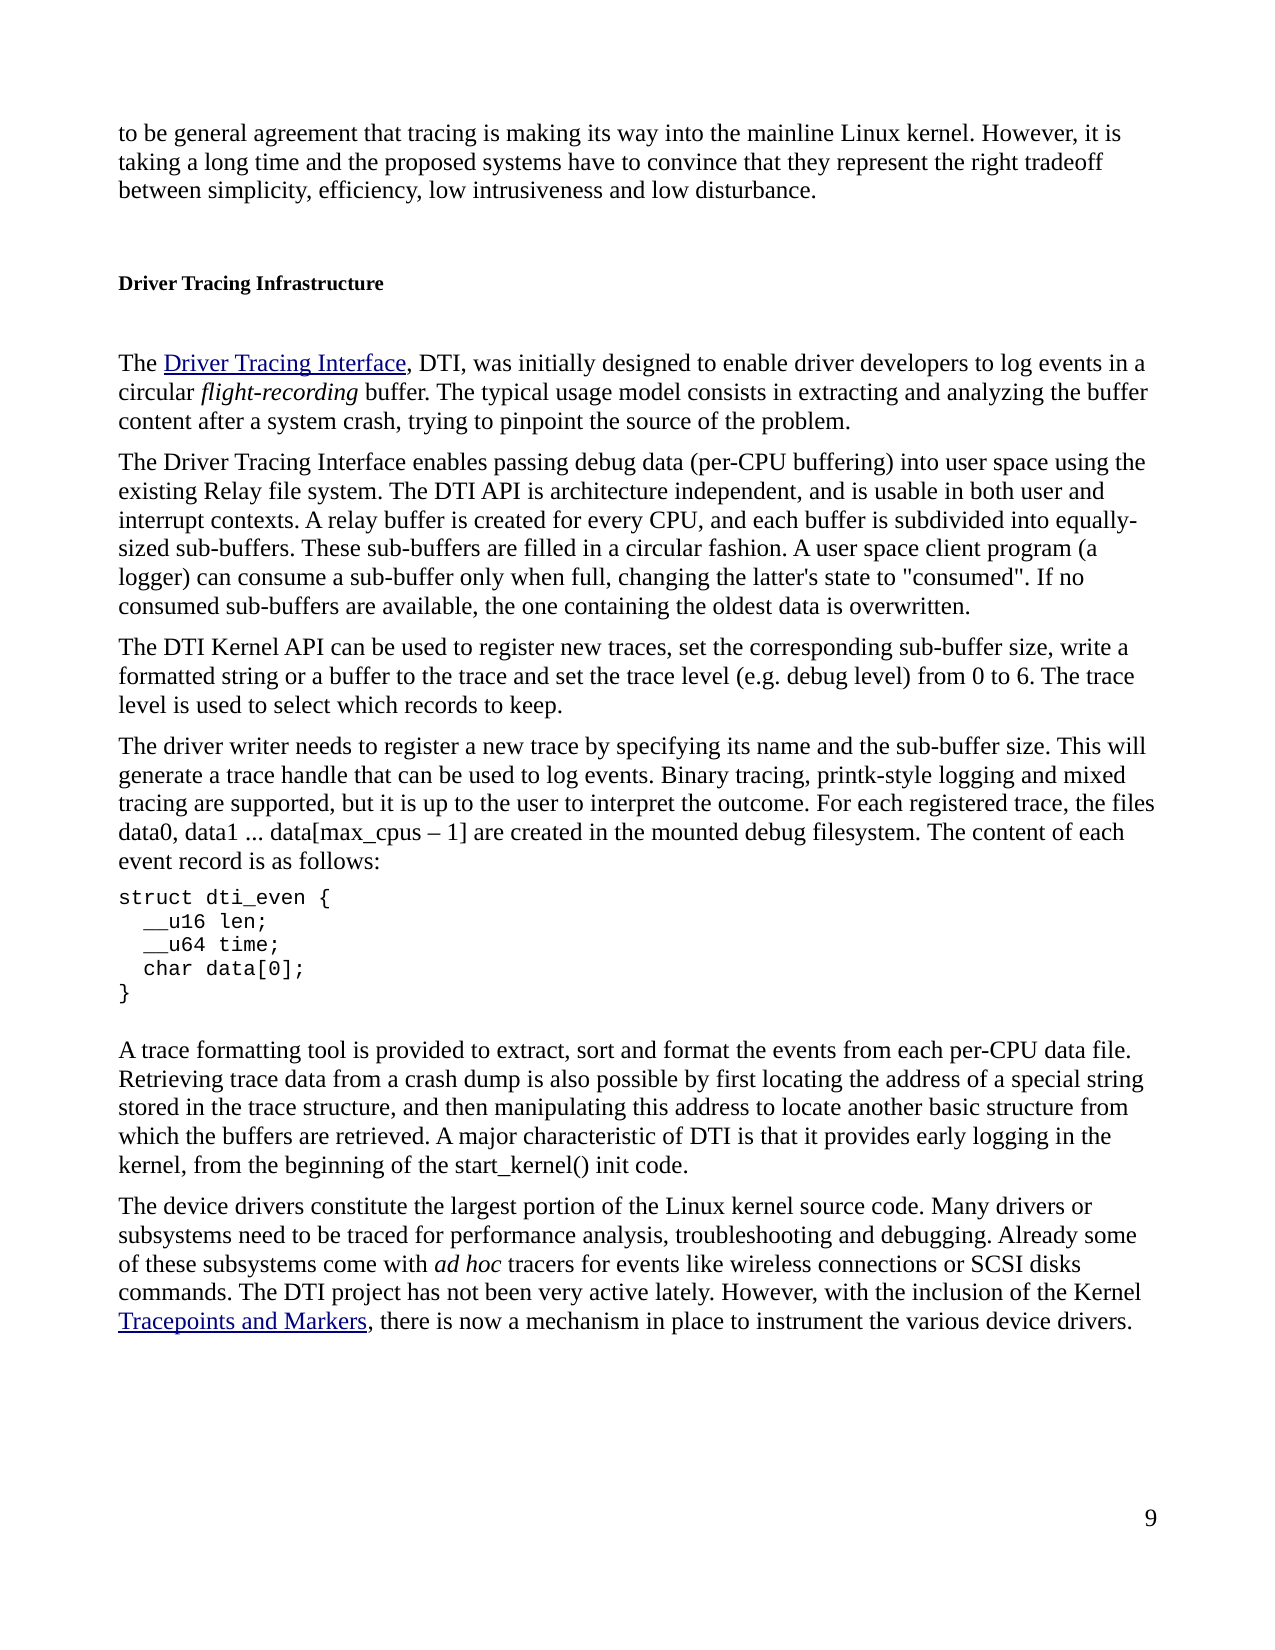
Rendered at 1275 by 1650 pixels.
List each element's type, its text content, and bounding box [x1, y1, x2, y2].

text to be general agreement that tracing is making its way into the mainline Linux kernel. However, it is taking a long time and the proposed systems have to convince that they represent the right tradeoff between simplicity, efficiency, low intrusiveness and low disturbance. [118, 118, 1157, 204]
text The driver writer needs to register a new trace by specifying its name and the sub-buffer size. This will generate a trace handle that can be used to log events. Binary tracing, printk-style logging and mixed tracing are supported, but it is up to the user to interpret the outcome. For each registered trace, the files data0, data1 ... data[max_cpus – 1] are created in the mounted debug filesystem. The content of each event record is as follows: [118, 731, 1157, 875]
text The device drivers constitute the largest portion of the Linux kernel source code. Many drivers or subsystems need to be traced for performance analysis, troubleshooting and debugging. Already some of these subsystems come with ad hoc tracers for events like wireless connections or SCSI disks commands. The DTI project has not been very active lately. However, with the inclusion of the Kernel Tracepoints and Markers, there is now a mechanism in place to instrument the various device drivers. [118, 1191, 1157, 1335]
text struct dti_even { [118, 887, 1157, 911]
text The DTI Kernel API can be used to register new traces, set the corresponding sub-buffer size, write a formatted string or a buffer to the trace and set the trace level (e.g. debug level) from 0 to 6. The trace level is used to select which records to keep. [118, 632, 1157, 718]
text A trace formatting tool is provided to extract, sort and format the events from each per-CPU data file. Retrieving trace data from a crash dump is also possible by first locating the address of a special string stored in the trace structure, and then manipulating this address to locate another basic structure from which the buffers are retrieved. A major characteristic of DTI is that it provides early logging in the kernel, from the beginning of the start_kernel() init code. [118, 1035, 1157, 1179]
text } [118, 982, 1157, 1005]
text char data[0]; [118, 958, 1157, 982]
subtitle Driver Tracing Infrastructure [118, 271, 1157, 295]
text __u64 time; [118, 934, 1157, 958]
text The Driver Tracing Interface, DTI, was initially designed to enable driver developers to log events in a circular flight-recording buffer. The typical usage model consists in extracting and analyzing the buffer content after a system crash, trying to pinpoint the source of the problem. [118, 348, 1157, 435]
text __u16 len; [118, 911, 1157, 934]
text The Driver Tracing Interface enables passing debug data (per-CPU buffering) into user space using the existing Relay file system. The DTI API is architecture independent, and is usable in both user and interrupt contexts. A relay buffer is created for every CPU, and each buffer is subdivided into equally-sized sub-buffers. These sub-buffers are filled in a circular fashion. A user space client program (a logger) can consume a sub-buffer only when full, changing the latter's state to "consumed". If no consumed sub-buffers are available, the one containing the oldest data is overwritten. [118, 447, 1157, 620]
